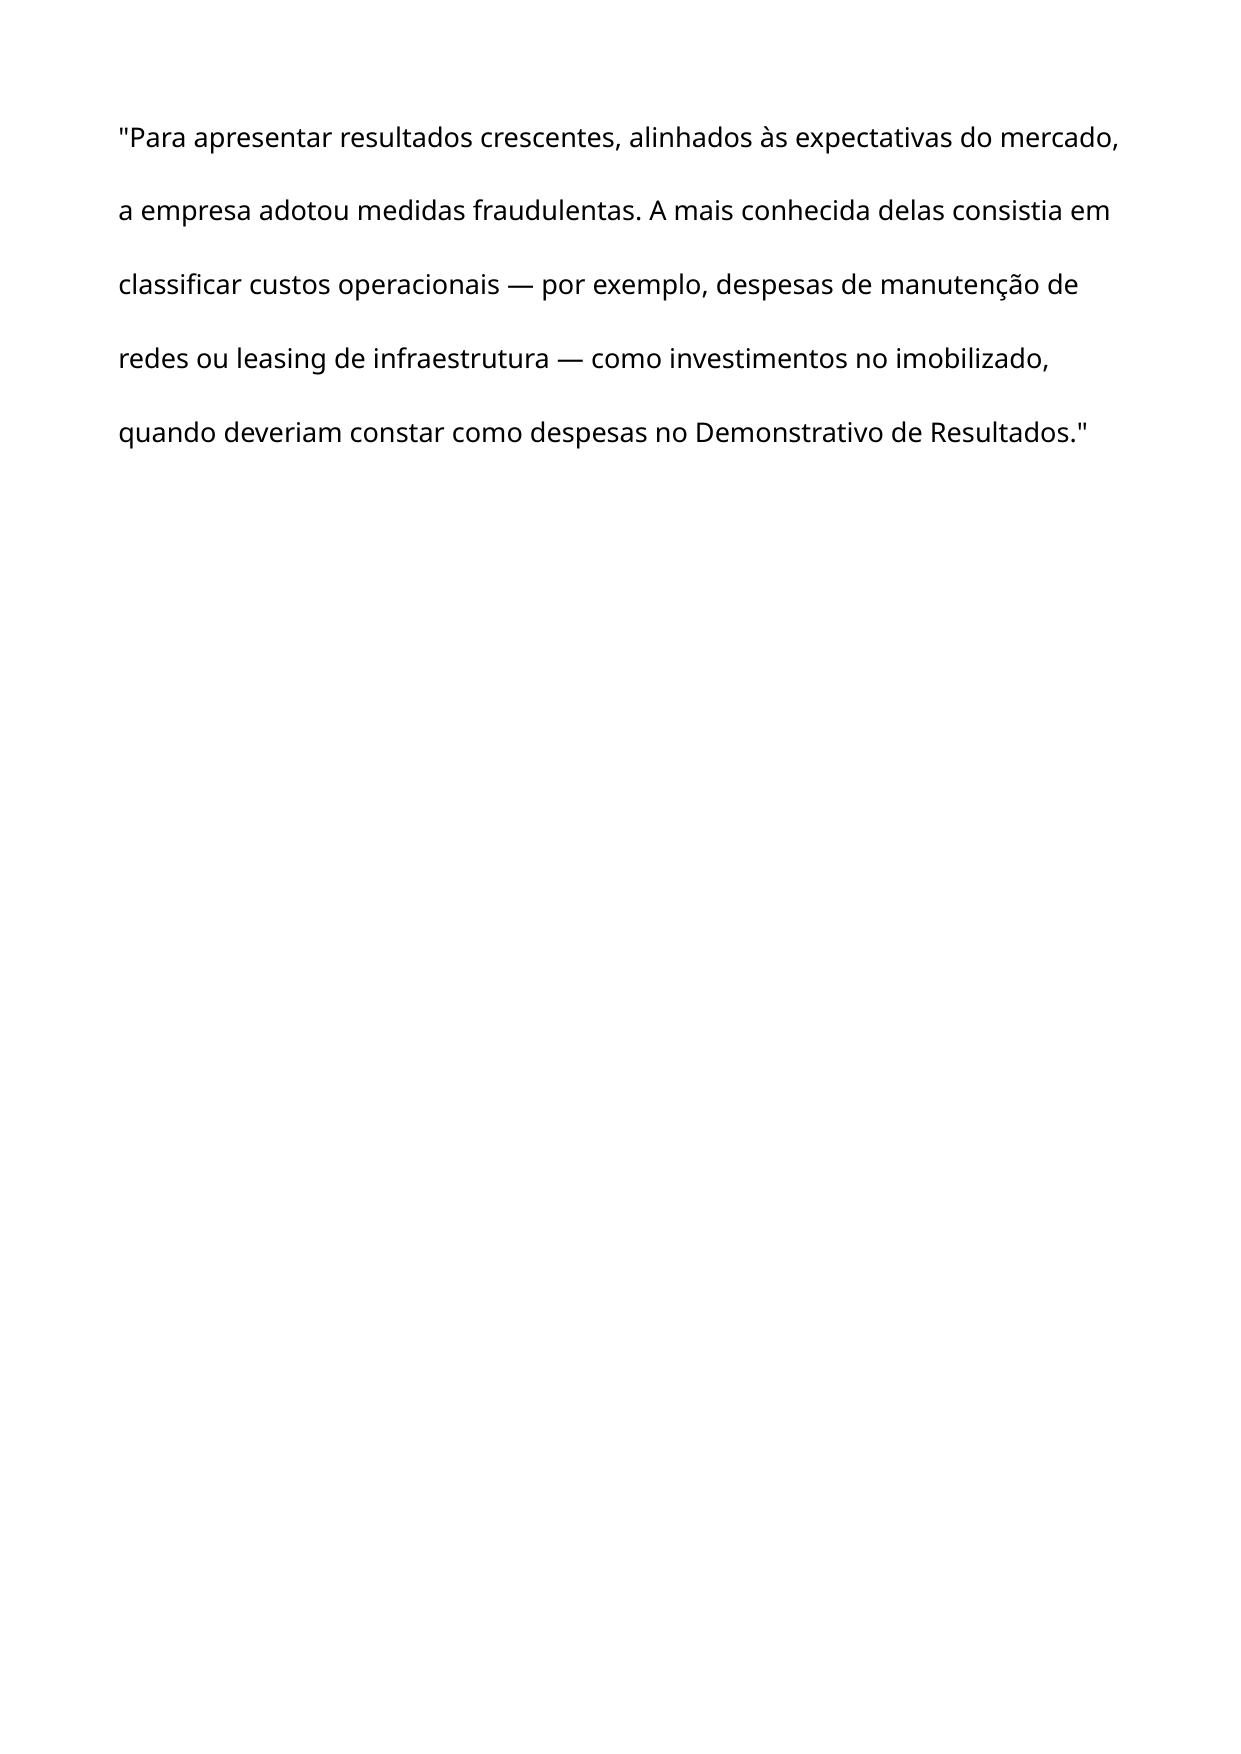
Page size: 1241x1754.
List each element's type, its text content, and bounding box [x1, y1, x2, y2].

text "Para apresentar resultados crescentes, alinhados às expectativas do mercado, a empresa adotou medidas fraudulentas. A mais conhecida delas consistia em classificar custos operacionais — por exemplo, despesas de manutenção de redes ou leasing de infraestrutura — como investimentos no imobilizado, quando deveriam constar como despesas no Demonstrativo de Resultados." [118, 118, 1122, 450]
